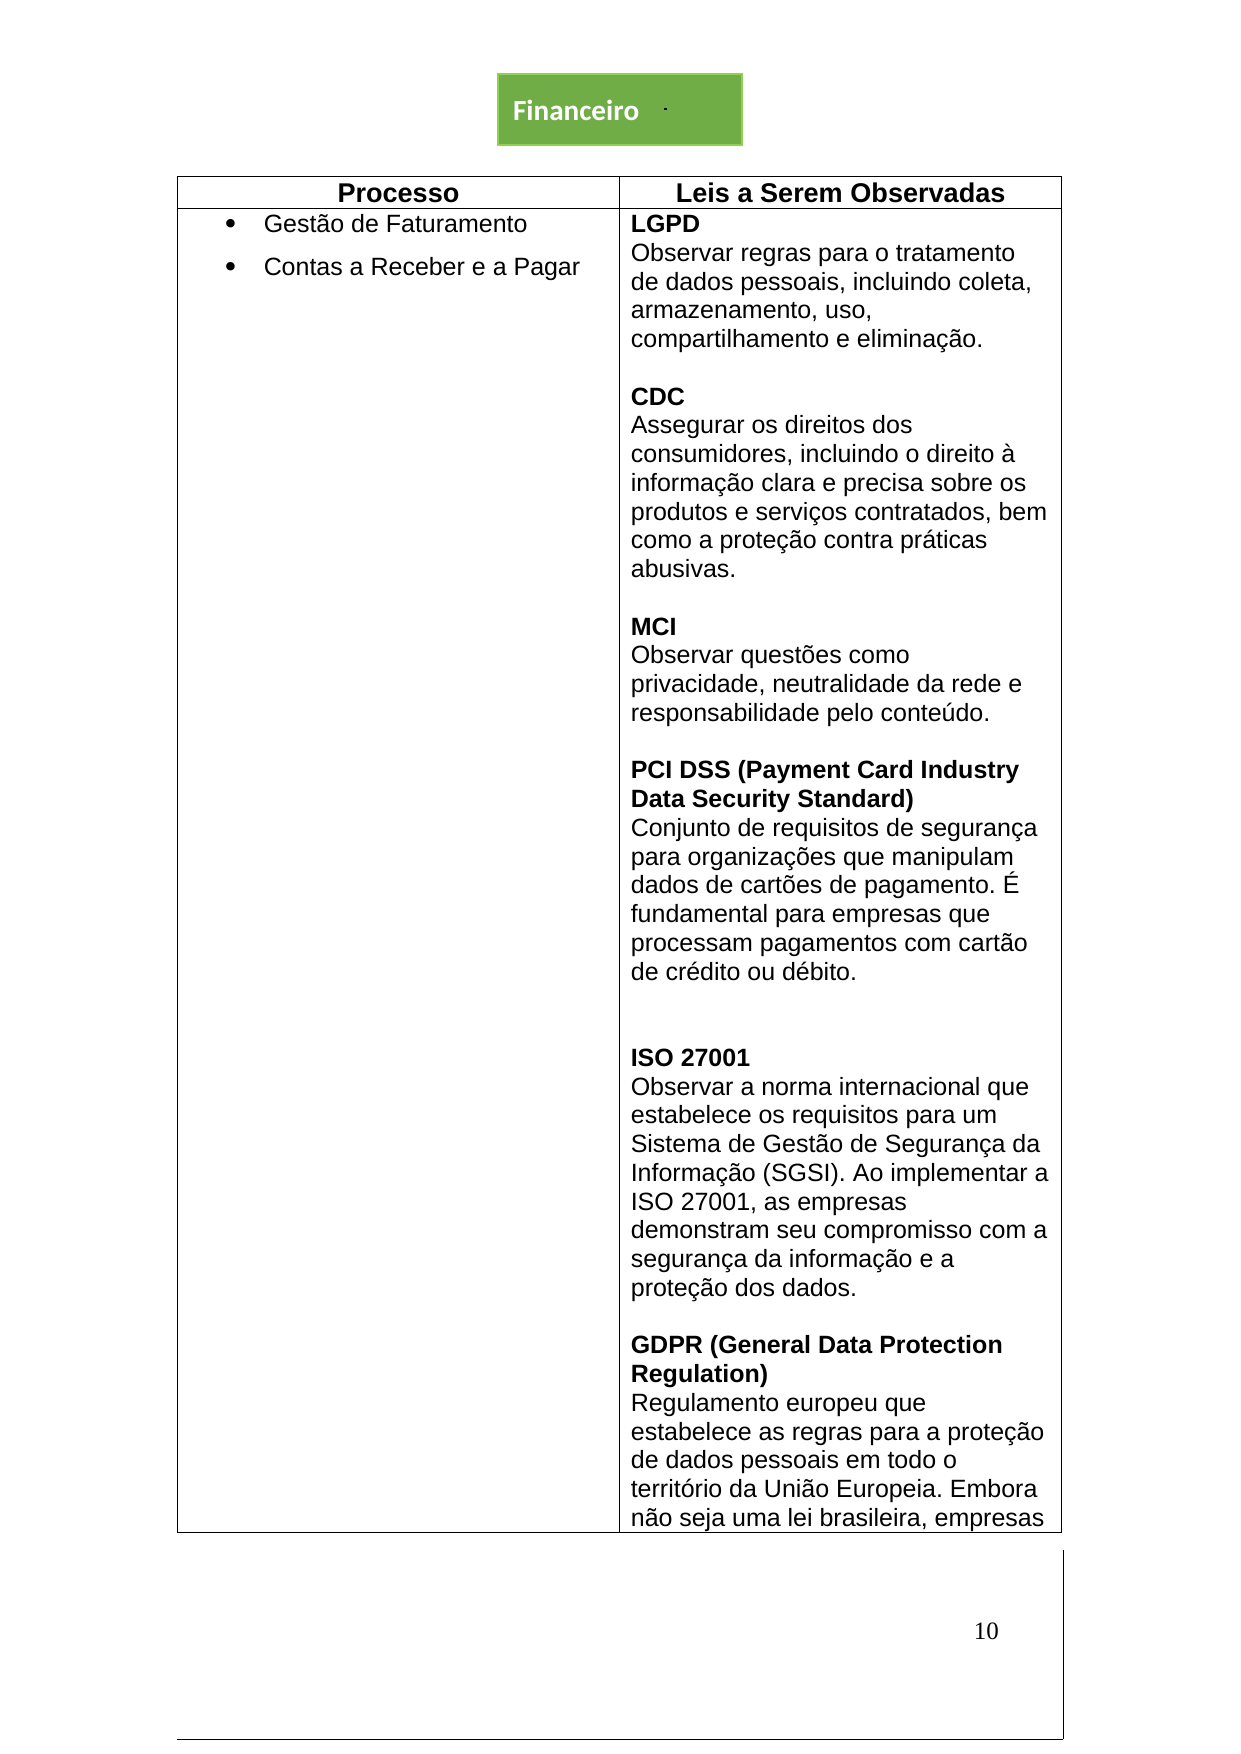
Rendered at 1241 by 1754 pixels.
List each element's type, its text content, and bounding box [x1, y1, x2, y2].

table_header Processo [178, 177, 619, 208]
table_header Leis a Serem Observadas [620, 177, 1061, 208]
table_cell LGPD Observar regras para o tratamento de dados pessoais, incluindo coleta, armazenamento, uso, compartilhamento e eliminação. CDC Assegurar os direitos dos consumidores, incluindo o direito à informação clara e precisa sobre os produtos e serviços contratados, bem como a proteção contra práticas abusivas. MCI Observar questões como privacidade, neutralidade da rede e responsabilidade pelo conteúdo. PCI DSS (Payment Card Industry Data Security Standard) Conjunto de requisitos de segurança para organizações que manipulam dados de cartões de pagamento. É fundamental para empresas que processam pagamentos com cartão de crédito ou débito. ISO 27001 Observar a norma internacional que estabelece os requisitos para um Sistema de Gestão de Segurança da Informação (SGSI). Ao implementar a ISO 27001, as empresas demonstram seu compromisso com a segurança da informação e a proteção dos dados. GDPR (General Data Protection Regulation) Regulamento europeu que estabelece as regras para a proteção de dados pessoais em todo o território da União Europeia. Embora não seja uma lei brasileira, empresas [620, 209, 1061, 1532]
table_cell Gestão de Faturamento Contas a Receber e a Pagar [178, 209, 619, 1532]
